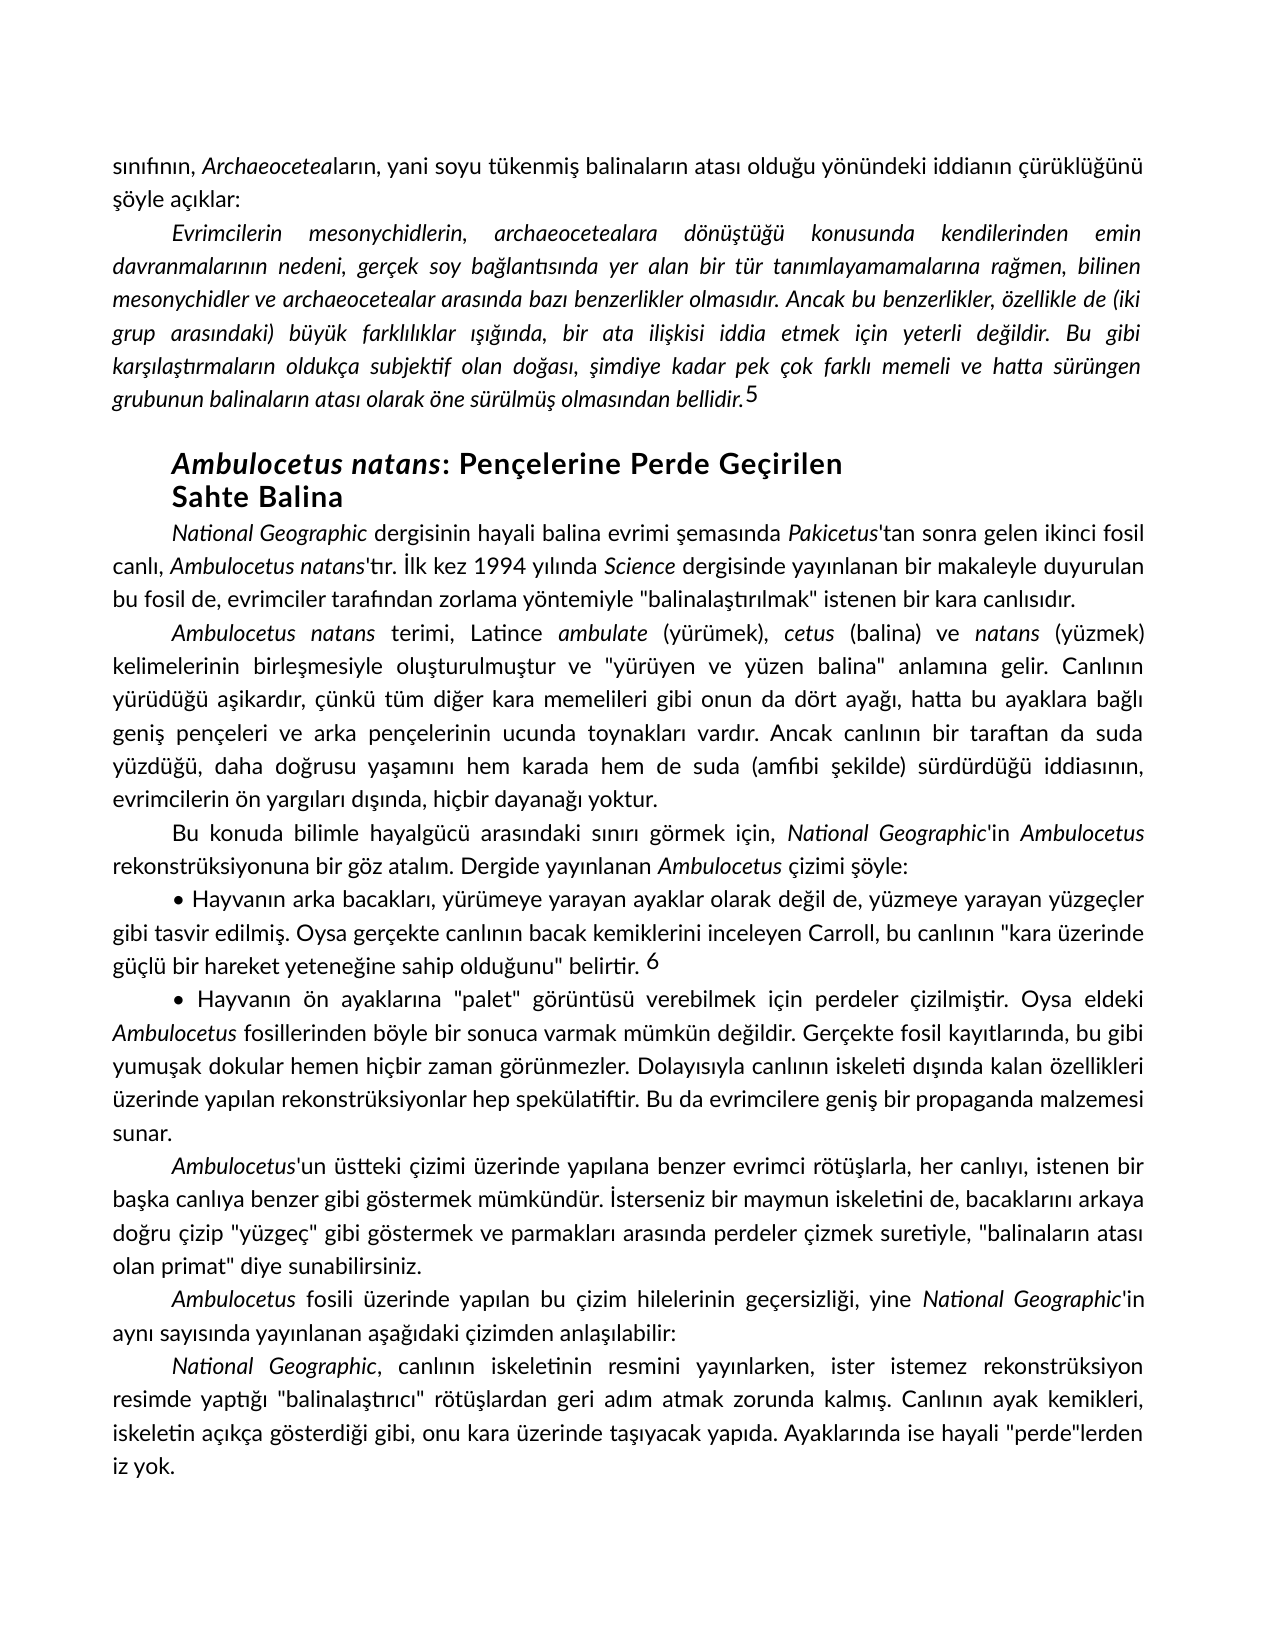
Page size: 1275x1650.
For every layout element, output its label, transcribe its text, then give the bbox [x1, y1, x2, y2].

text National Geographic, canlının iskeletinin resmini yayınlarken, ister istemez rekonstrüksiyon resimde yaptığı "balinalaştırıcı" rötüşlardan geri adım atmak zorunda kalmış. Canlının ayak kemikleri, iskeletin açıkça gösterdiği gibi, onu kara üzerinde taşıyacak yapıda. Ayaklarında ise hayali "perde"lerden iz yok. [112, 1348, 1145, 1481]
text • Hayvanın ön ayaklarına "palet" görüntüsü verebilmek için perdeler çizilmiştir. Oysa eldeki Ambulocetus fosillerinden böyle bir sonuca varmak mümkün değildir. Gerçekte fosil kayıtlarında, bu gibi yumuşak dokular hemen hiçbir zaman görünmezler. Dolayısıyla canlının iskeleti dışında kalan özellikleri üzerinde yapılan rekonstrüksiyonlar hep spekülatiftir. Bu da evrimcilere geniş bir propaganda malzemesi sunar. [112, 981, 1145, 1148]
text Evrimcilerin mesonychidlerin, archaeocetealara dönüştüğü konusunda kendilerinden emin davranmalarının nedeni, gerçek soy bağlantısında yer alan bir tür tanımlayamamalarına rağmen, bilinen mesonychidler ve archaeocetealar arasında bazı benzerlikler olmasıdır. Ancak bu benzerlikler, özellikle de (iki grup arasındaki) büyük farklılıklar ışığında, bir ata ilişkisi iddia etmek için yeterli değildir. Bu gibi karşılaştırmaların oldukça subjektif olan doğası, şimdiye kadar pek çok farklı memeli ve hatta sürüngen grubunun balinaların atası olarak öne sürülmüş olmasından bellidir.5 [112, 214, 1145, 414]
text Ambulocetus natans: Pençelerine Perde Geçirilen [112, 448, 1145, 481]
text Ambulocetus natans terimi, Latince ambulate (yürümek), cetus (balina) ve natans (yüzmek) kelimelerinin birleşmesiyle oluşturulmuştur ve "yürüyen ve yüzen balina" anlamına gelir. Canlının yürüdüğü aşikardır, çünkü tüm diğer kara memelileri gibi onun da dört ayağı, hatta bu ayaklara bağlı geniş pençeleri ve arka pençelerinin ucunda toynakları vardır. Ancak canlının bir taraftan da suda yüzdüğü, daha doğrusu yaşamını hem karada hem de suda (amfibi şekilde) sürdürdüğü iddiasının, evrimcilerin ön yargıları dışında, hiçbir dayanağı yoktur. [112, 614, 1145, 814]
text sınıfının, Archaeoceteaların, yani soyu tükenmiş balinaların atası olduğu yönündeki iddianın çürüklüğünü şöyle açıklar: [112, 148, 1145, 214]
text • Hayvanın arka bacakları, yürümeye yarayan ayaklar olarak değil de, yüzmeye yarayan yüzgeçler gibi tasvir edilmiş. Oysa gerçekte canlının bacak kemiklerini inceleyen Carroll, bu canlının "kara üzerinde güçlü bir hareket yeteneğine sahip olduğunu" belirtir. 6 [112, 881, 1145, 981]
text Ambulocetus'un üstteki çizimi üzerinde yapılana benzer evrimci rötüşlarla, her canlıyı, istenen bir başka canlıya benzer gibi göstermek mümkündür. İsterseniz bir maymun iskeletini de, bacaklarını arkaya doğru çizip "yüzgeç" gibi göstermek ve parmakları arasında perdeler çizmek suretiyle, "balinaların atası olan primat" diye sunabilirsiniz. [112, 1148, 1145, 1281]
text Sahte Balina [112, 481, 1145, 514]
text National Geographic dergisinin hayali balina evrimi şemasında Pakicetus'tan sonra gelen ikinci fosil canlı, Ambulocetus natans'tır. İlk kez 1994 yılında Science dergisinde yayınlanan bir makaleyle duyurulan bu fosil de, evrimciler tarafından zorlama yöntemiyle "balinalaştırılmak" istenen bir kara canlısıdır. [112, 514, 1145, 614]
text Bu konuda bilimle hayalgücü arasındaki sınırı görmek için, National Geographic'in Ambulocetus rekonstrüksiyonuna bir göz atalım. Dergide yayınlanan Ambulocetus çizimi şöyle: [112, 814, 1145, 881]
text Ambulocetus fosili üzerinde yapılan bu çizim hilelerinin geçersizliği, yine National Geographic'in aynı sayısında yayınlanan aşağıdaki çizimden anlaşılabilir: [112, 1281, 1145, 1348]
